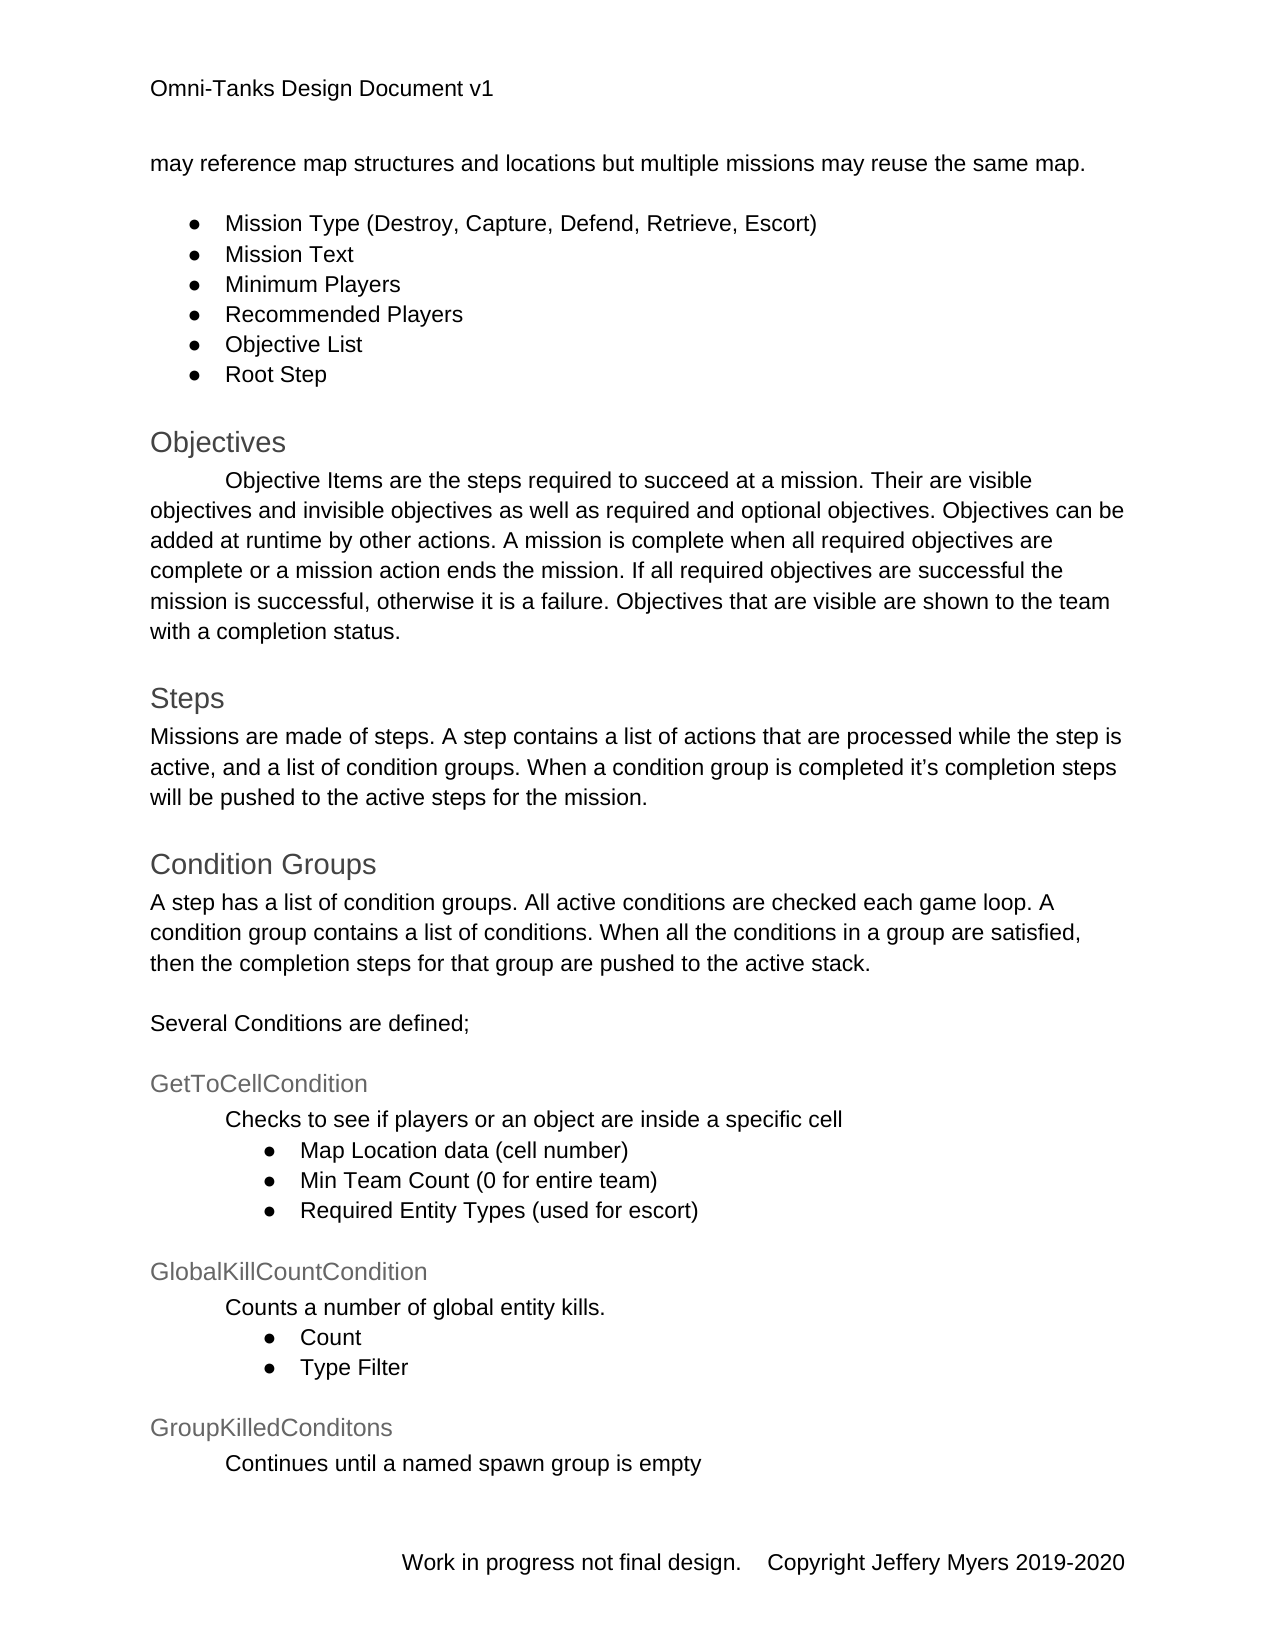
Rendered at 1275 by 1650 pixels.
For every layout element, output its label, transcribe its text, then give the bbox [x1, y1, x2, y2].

list Map Location data (cell number) [262, 1137, 1125, 1163]
text Checks to see if players or an object are inside a specific cell [150, 1106, 1125, 1133]
subtitle GlobalKillCountCondition [150, 1256, 1125, 1285]
subtitle Objectives [150, 425, 1125, 458]
list Min Team Count (0 for entire team) [262, 1167, 1125, 1193]
subtitle Condition Groups [150, 847, 1125, 881]
list Recommended Players [187, 301, 1125, 327]
list Type Filter [262, 1354, 1125, 1380]
text Several Conditions are defined; [150, 1010, 1125, 1036]
text Continues until a named spawn group is empty [150, 1450, 1125, 1477]
subtitle GetToCellCondition [150, 1069, 1125, 1098]
text Objective Items are the steps required to succeed at a mission. Their are visible objectives and invisible objectives as well as required and optional objectives. Objectives can be added at runtime by other actions. A mission is complete when all required objectives are complete or a mission action ends the mission. If all required objectives are successful the mission is successful, otherwise it is a failure. Objectives that are visible are shown to the team with a completion status. [150, 467, 1125, 644]
list Mission Type (Destroy, Capture, Defend, Retrieve, Escort) [187, 210, 1125, 237]
list Minimum Players [187, 271, 1125, 297]
list Objective List [187, 331, 1125, 358]
list Root Step [187, 361, 1125, 388]
text A step has a list of condition groups. All active conditions are checked each game loop. A condition group contains a list of conditions. When all the conditions in a group are satisfied, then the completion steps for that group are pushed to the active stack. [150, 889, 1125, 976]
list Required Entity Types (used for escort) [262, 1197, 1125, 1223]
text Missions are made of steps. A step contains a list of actions that are processed while the step is active, and a list of condition groups. When a condition group is completed it’s completion steps will be pushed to the active steps for the mission. [150, 723, 1125, 810]
list Count [262, 1324, 1125, 1350]
list Mission Text [187, 241, 1125, 267]
subtitle GroupKilledConditons [150, 1413, 1125, 1442]
text may reference map structures and locations but multiple missions may reuse the same map. [150, 150, 1125, 176]
subtitle Steps [150, 681, 1125, 715]
text Counts a number of global entity kills. [150, 1293, 1125, 1320]
